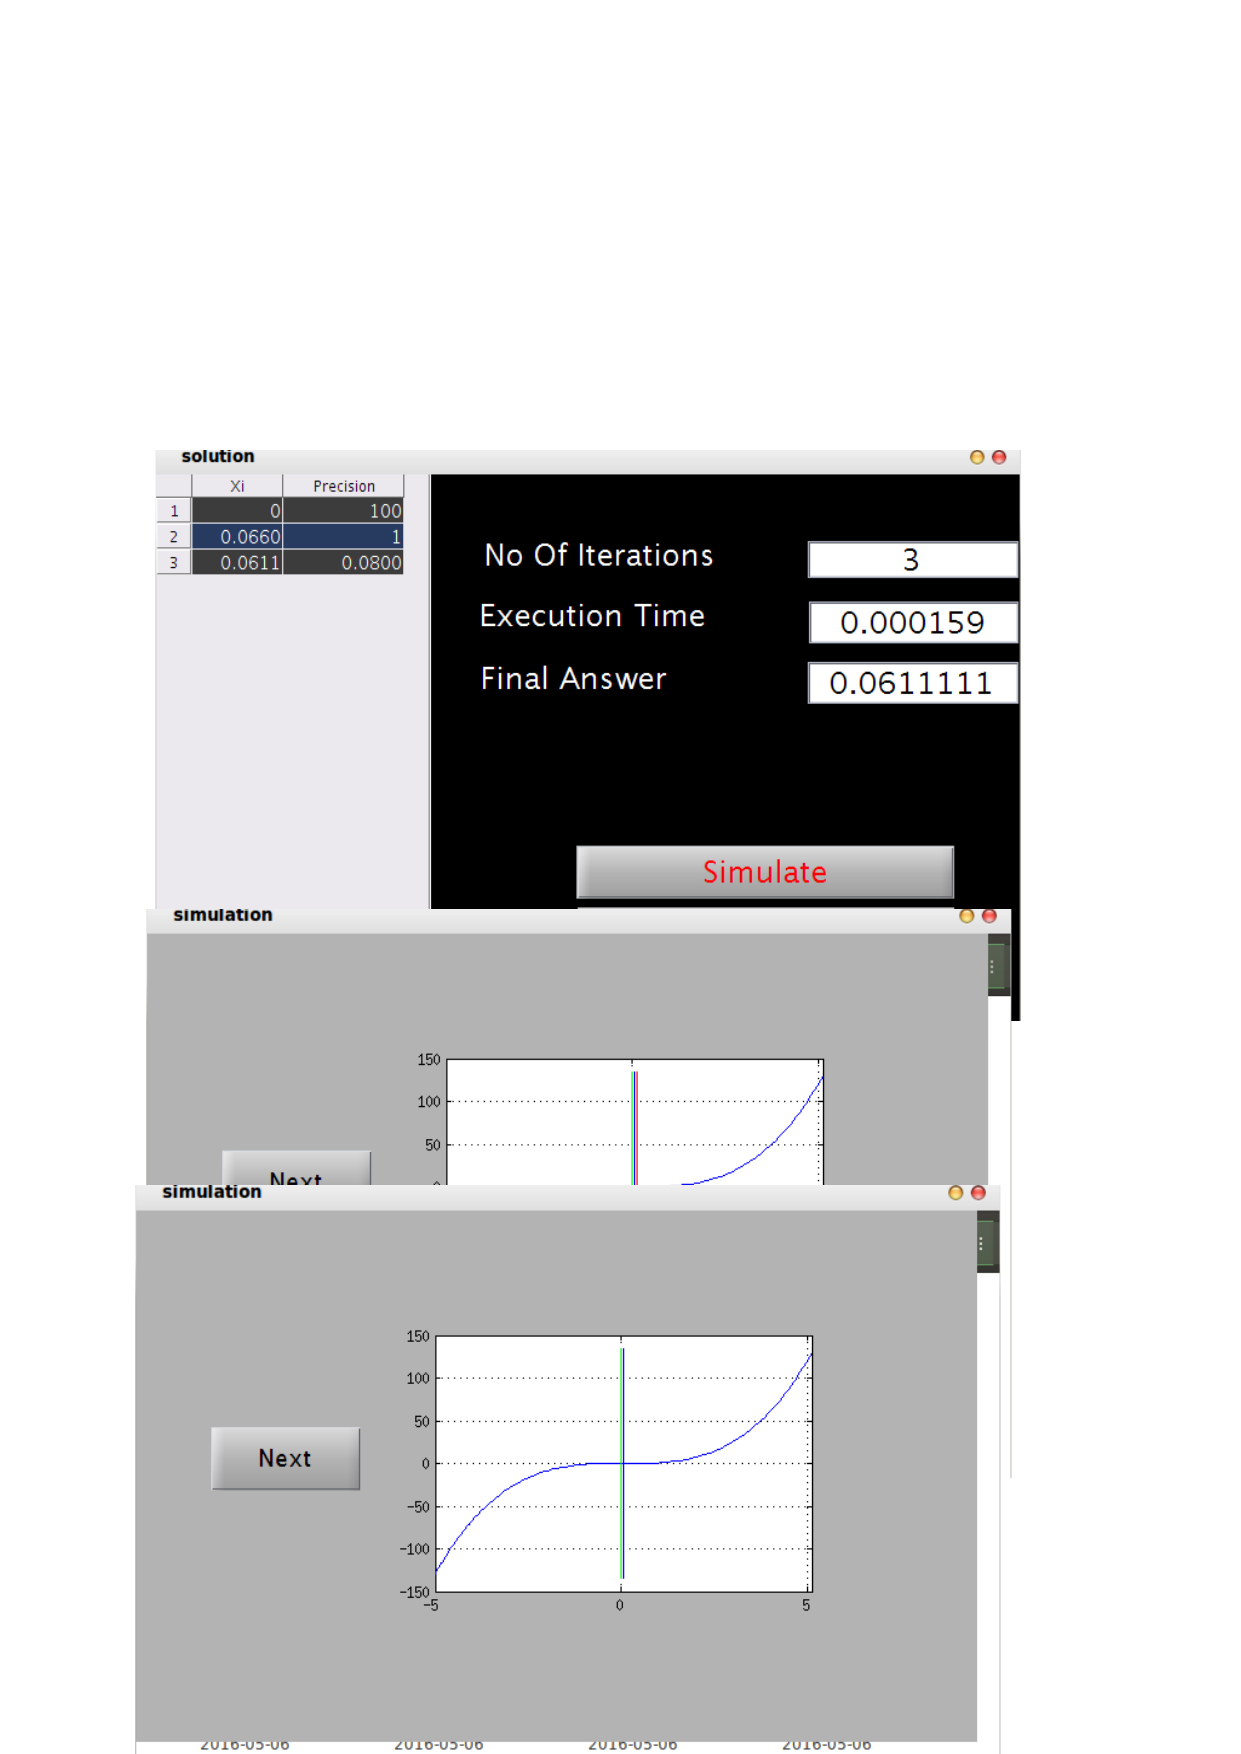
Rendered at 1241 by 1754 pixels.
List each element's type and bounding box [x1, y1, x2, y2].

picture [135, 450, 1021, 1754]
